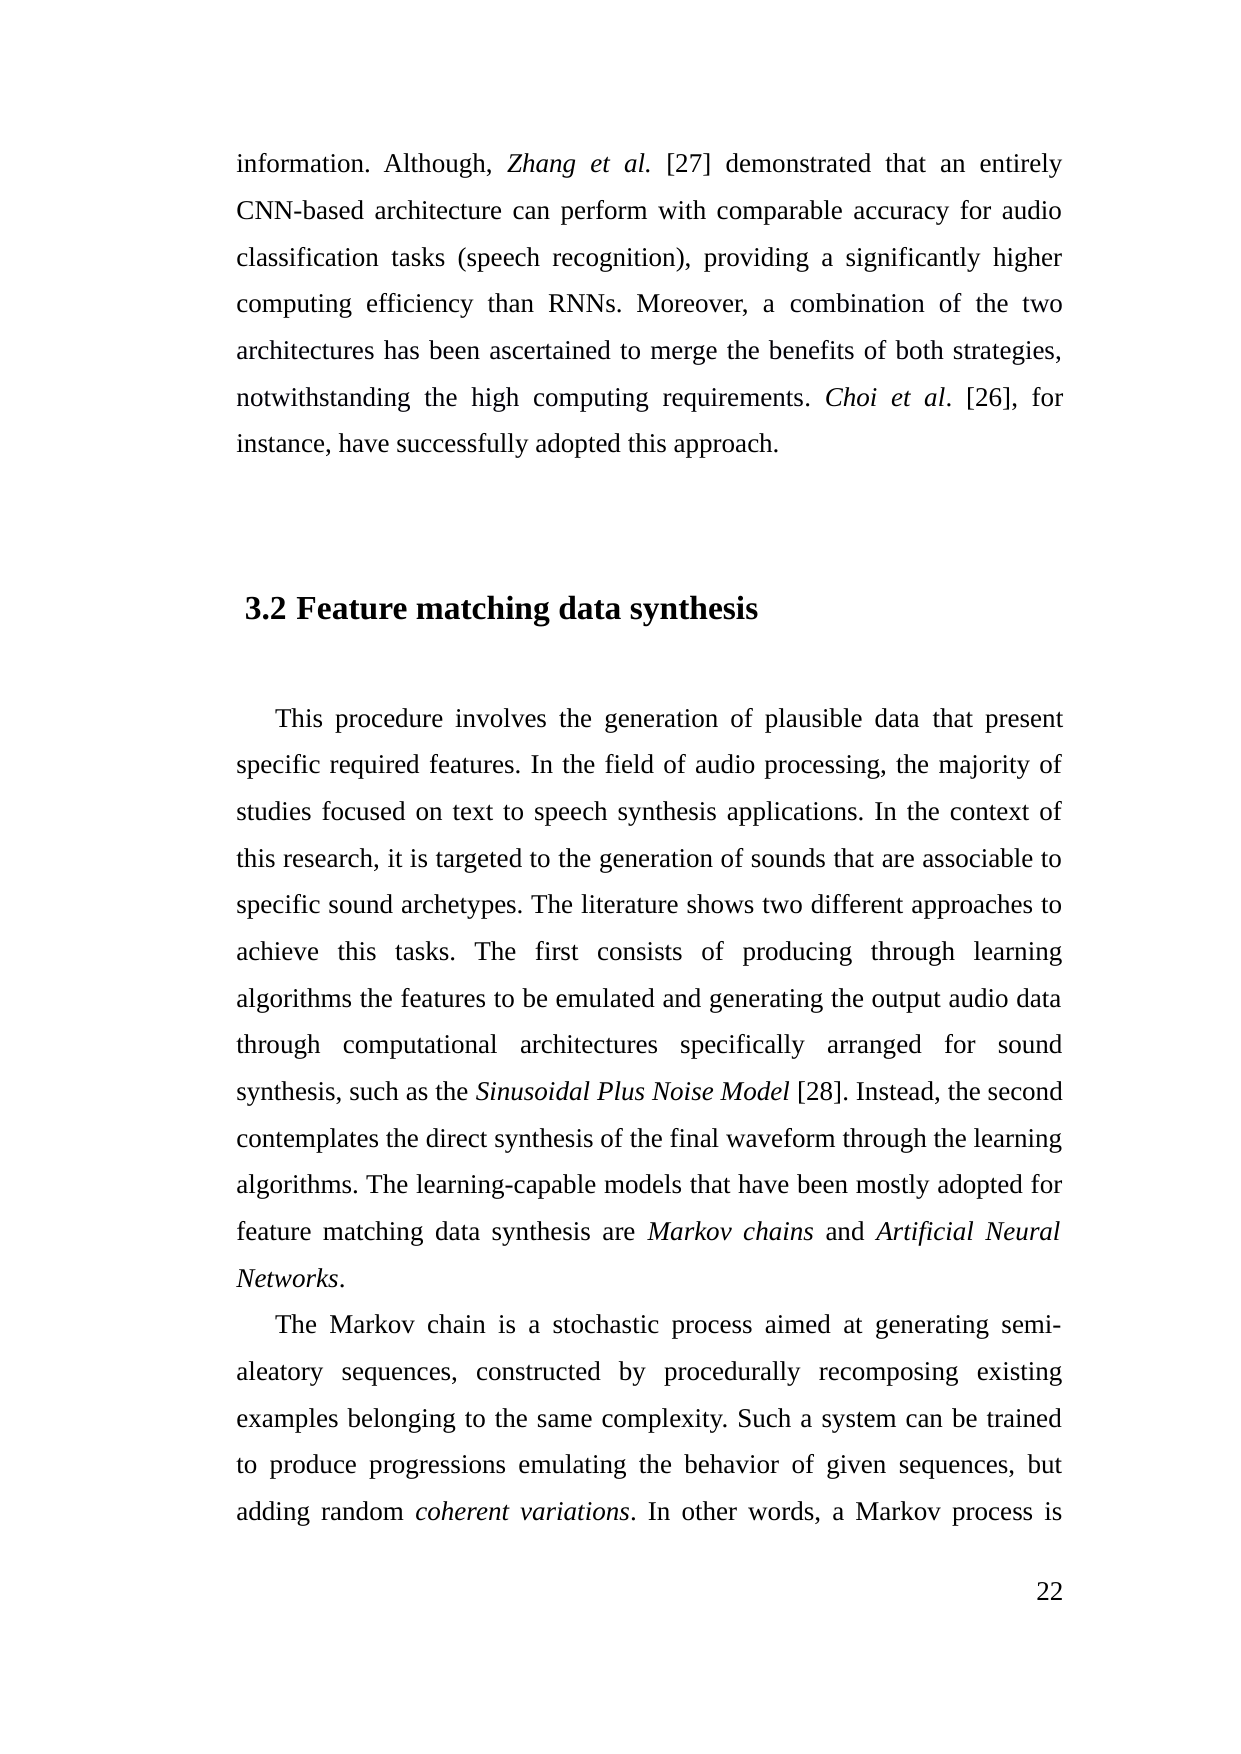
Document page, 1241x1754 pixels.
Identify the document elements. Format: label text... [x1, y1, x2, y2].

text information. Although, Zhang et al. [27] demonstrated that an entirely CNN-based architecture can perform with comparable accuracy for audio classification tasks (speech recognition), providing a significantly higher computing efficiency than RNNs. Moreover, a combination of the two architectures has been ascertained to merge the benefits of both strategies, notwithstanding the high computing requirements. Choi et al. [26], for instance, have successfully adopted this approach. [236, 148, 1063, 459]
subtitle Feature matching data synthesis [236, 588, 1063, 627]
text The Markov chain is a stochastic process aimed at generating semi-aleatory sequences, constructed by procedurally recomposing existing examples belonging to the same complexity. Such a system can be trained to produce progressions emulating the behavior of given sequences, but adding random coherent variations. In other words, a Markov process is [236, 1309, 1063, 1526]
text This procedure involves the generation of plausible data that present specific required features. In the field of audio processing, the majority of studies focused on text to speech synthesis applications. In the context of this research, it is targeted to the generation of sounds that are associable to specific sound archetypes. The literature shows two different approaches to achieve this tasks. The first consists of producing through learning algorithms the features to be emulated and generating the output audio data through computational architectures specifically arranged for sound synthesis, such as the Sinusoidal Plus Noise Model [28]. Instead, the second contemplates the direct synthesis of the final waveform through the learning algorithms. The learning-capable models that have been mostly adopted for feature matching data synthesis are Markov chains and Artificial Neural Networks. [236, 702, 1063, 1293]
